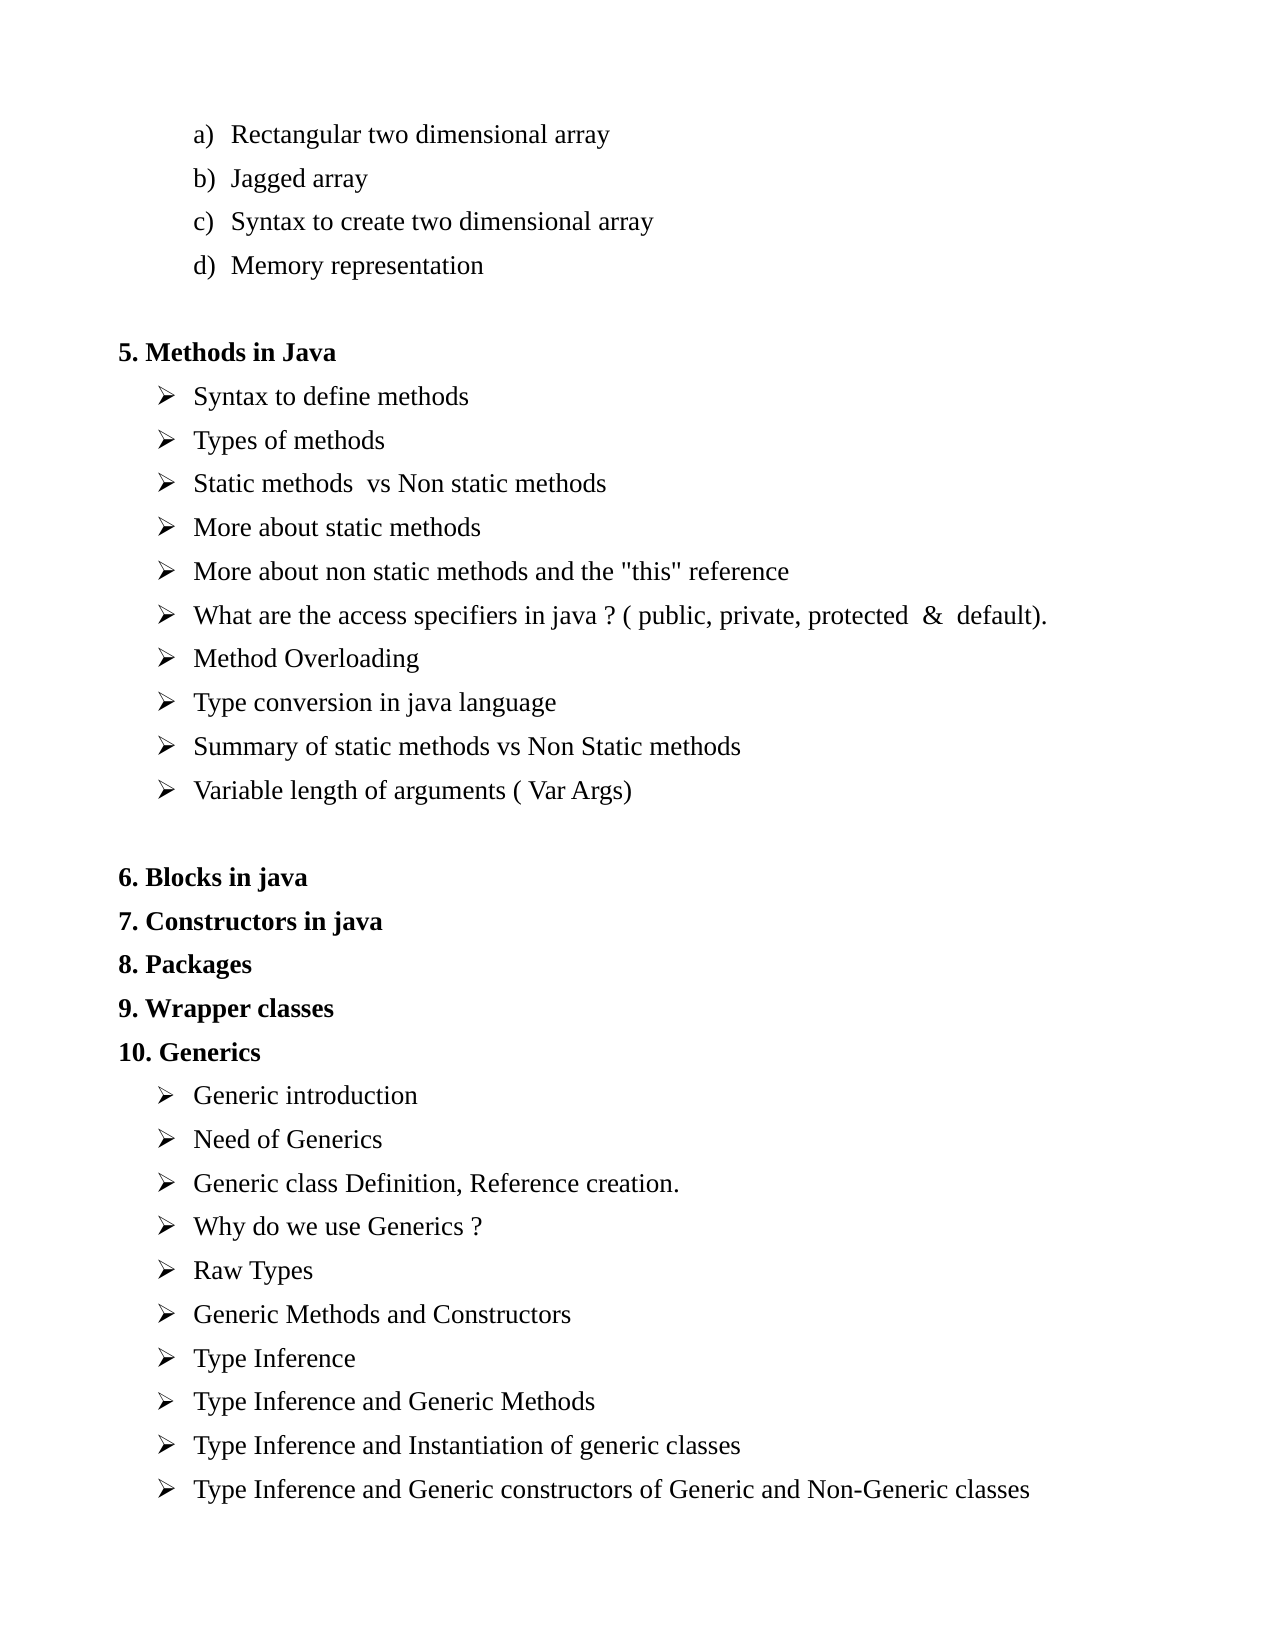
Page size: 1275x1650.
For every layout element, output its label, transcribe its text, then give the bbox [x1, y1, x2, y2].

list Types of methods [156, 424, 1157, 455]
list Summary of static methods vs Non Static methods [156, 730, 1157, 761]
list Memory representation [193, 249, 1157, 280]
list Type Inference and Instantiation of generic classes [156, 1429, 1157, 1460]
list What are the access specifiers in java ? ( public, private, protected & default). [156, 599, 1157, 630]
list Why do we use Generics ? [156, 1211, 1157, 1242]
list Type conversion in java language [156, 686, 1157, 717]
list Need of Generics [156, 1123, 1157, 1154]
text 5. Methods in Java [118, 336, 1157, 367]
list Jagged array [193, 162, 1157, 193]
list Method Overloading [156, 642, 1157, 674]
list Generic Methods and Constructors [156, 1298, 1157, 1329]
list Rectangular two dimensional array [193, 118, 1157, 149]
list Generic class Definition, Reference creation. [156, 1167, 1157, 1198]
list More about static methods [156, 511, 1157, 542]
list Static methods vs Non static methods [156, 467, 1157, 499]
list Type Inference and Generic Methods [156, 1386, 1157, 1417]
list More about non static methods and the "this" reference [156, 555, 1157, 586]
list Type Inference [156, 1342, 1157, 1373]
list Variable length of arguments ( Var Args) [156, 774, 1157, 805]
text 7. Constructors in java [118, 905, 1157, 936]
list Generic introduction [156, 1079, 1157, 1111]
text 10. Generics [118, 1036, 1157, 1067]
text 9. Wrapper classes [118, 992, 1157, 1023]
text 8. Packages [118, 948, 1157, 979]
list Syntax to define methods [156, 380, 1157, 411]
list Syntax to create two dimensional array [193, 205, 1157, 237]
list Raw Types [156, 1254, 1157, 1286]
text 6. Blocks in java [118, 861, 1157, 892]
list Type Inference and Generic constructors of Generic and Non-Generic classes [156, 1473, 1157, 1504]
